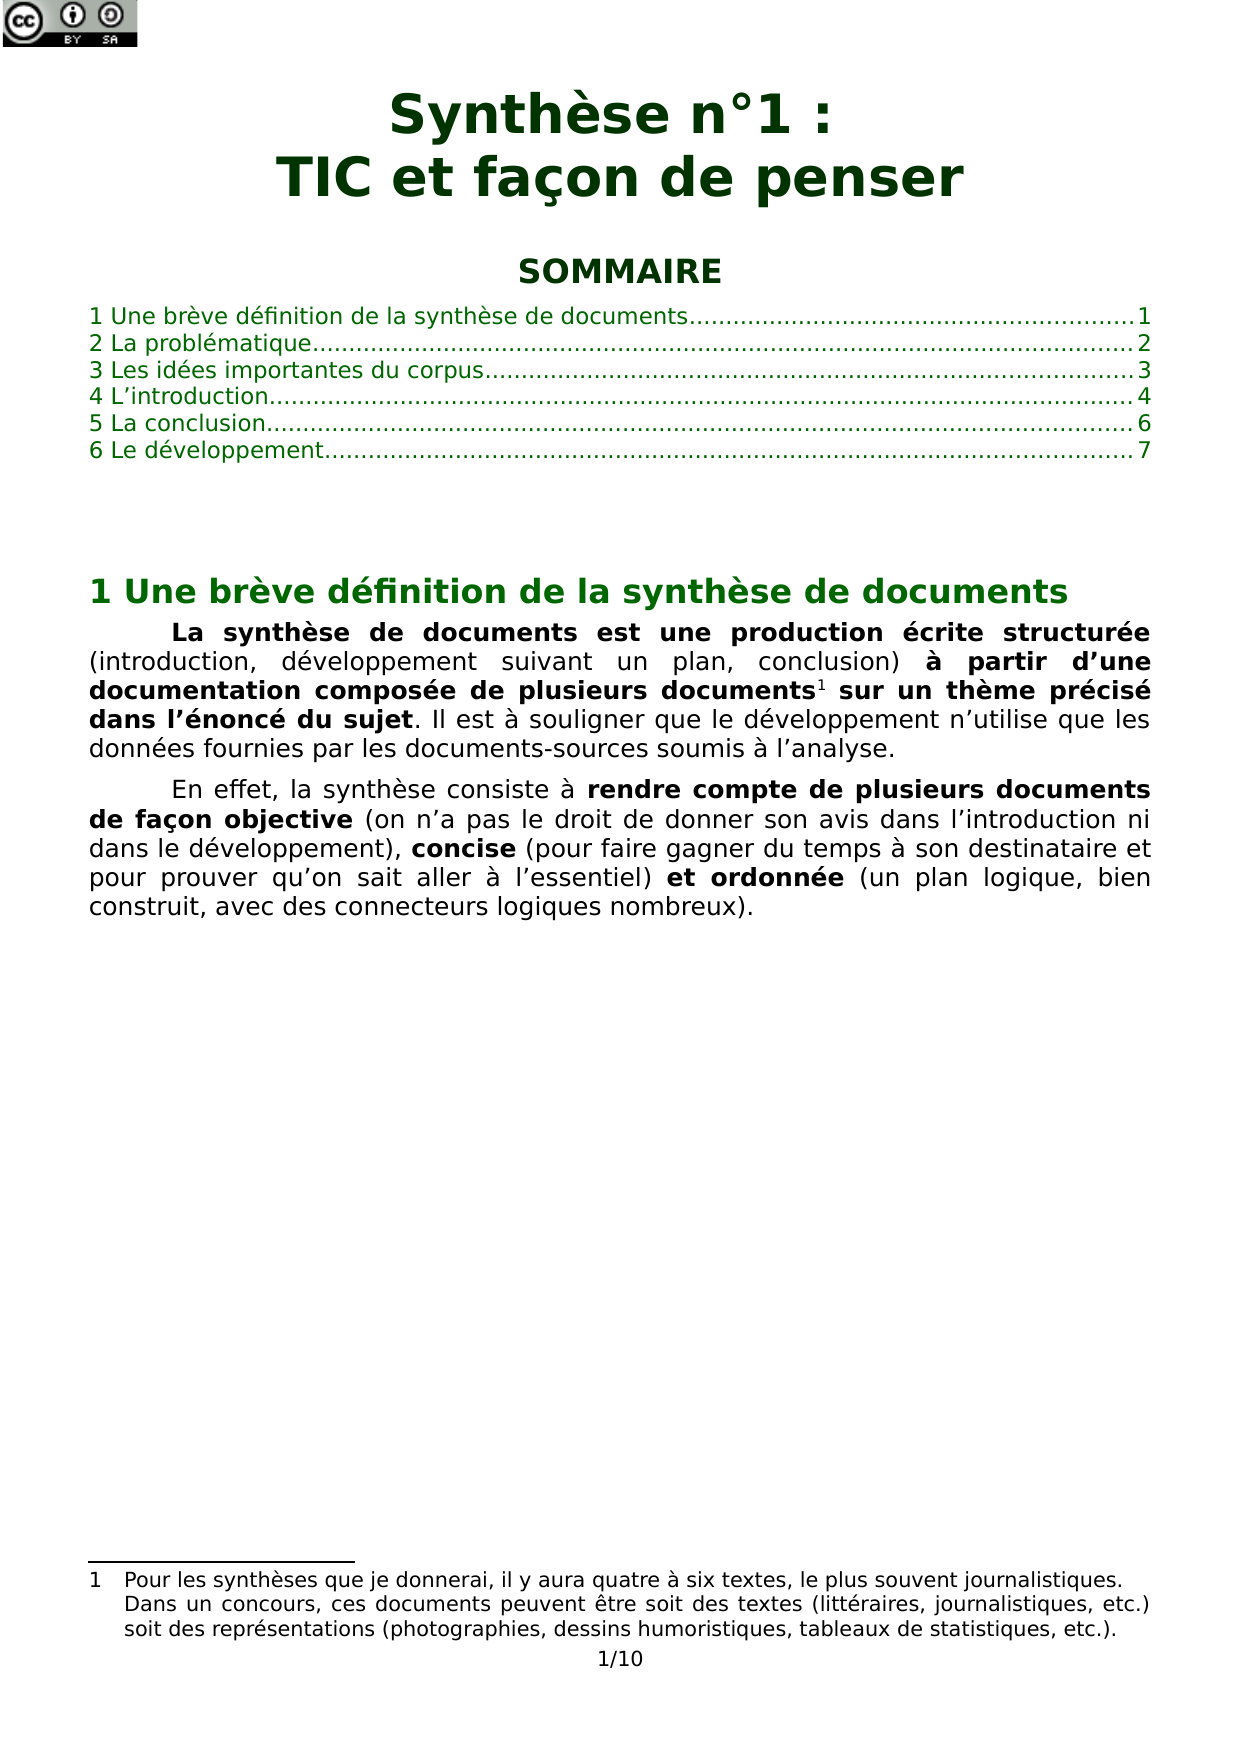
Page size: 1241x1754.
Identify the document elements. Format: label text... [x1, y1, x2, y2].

subtitle SOMMAIRE [88, 253, 1152, 292]
text 1 Une brève définition de la synthèse de documents 1 [88, 303, 1152, 330]
text En effet, la synthèse consiste à rendre compte de plusieurs documents de façon objective (on n’a pas le droit de donner son avis dans l’introduction ni dans le développement), concise (pour faire gagner du temps à son destinataire et pour prouver qu’on sait aller à l’essentiel) et ordonnée (un plan logique, bien construit, avec des connecteurs logiques nombreux). [88, 776, 1152, 921]
text 4 L’introduction 4 [88, 383, 1152, 410]
text Pour les synthèses que je donnerai, il y aura quatre à six textes, le plus souvent journalistiques. Dans un concours, ces documents peuvent être soit des textes (littéraires, journalistiques, etc.) soit des représentations (photographies, dessins humoristiques, tableaux de statistiques, etc.). [88, 1568, 1152, 1641]
picture [2, 0, 138, 47]
text 3 Les idées importantes du corpus 3 [88, 357, 1152, 383]
subtitle Une brève définition de la synthèse de documents [88, 573, 1152, 612]
text 2 La problématique 2 [88, 330, 1152, 357]
text La synthèse de documents est une production écrite structurée (introduction, développement suivant un plan, conclusion) à partir d’une documentation composée de plusieurs documents sur un thème précisé dans l’énoncé du sujet. Il est à souligner que le développement n’utilise que les données fournies par les documents-sources soumis à l’analyse. [88, 618, 1152, 764]
subtitle Synthèse n°1 : TIC et façon de penser [88, 83, 1152, 209]
text 5 La conclusion 6 [88, 410, 1152, 437]
text 6 Le développement 7 [88, 437, 1152, 463]
